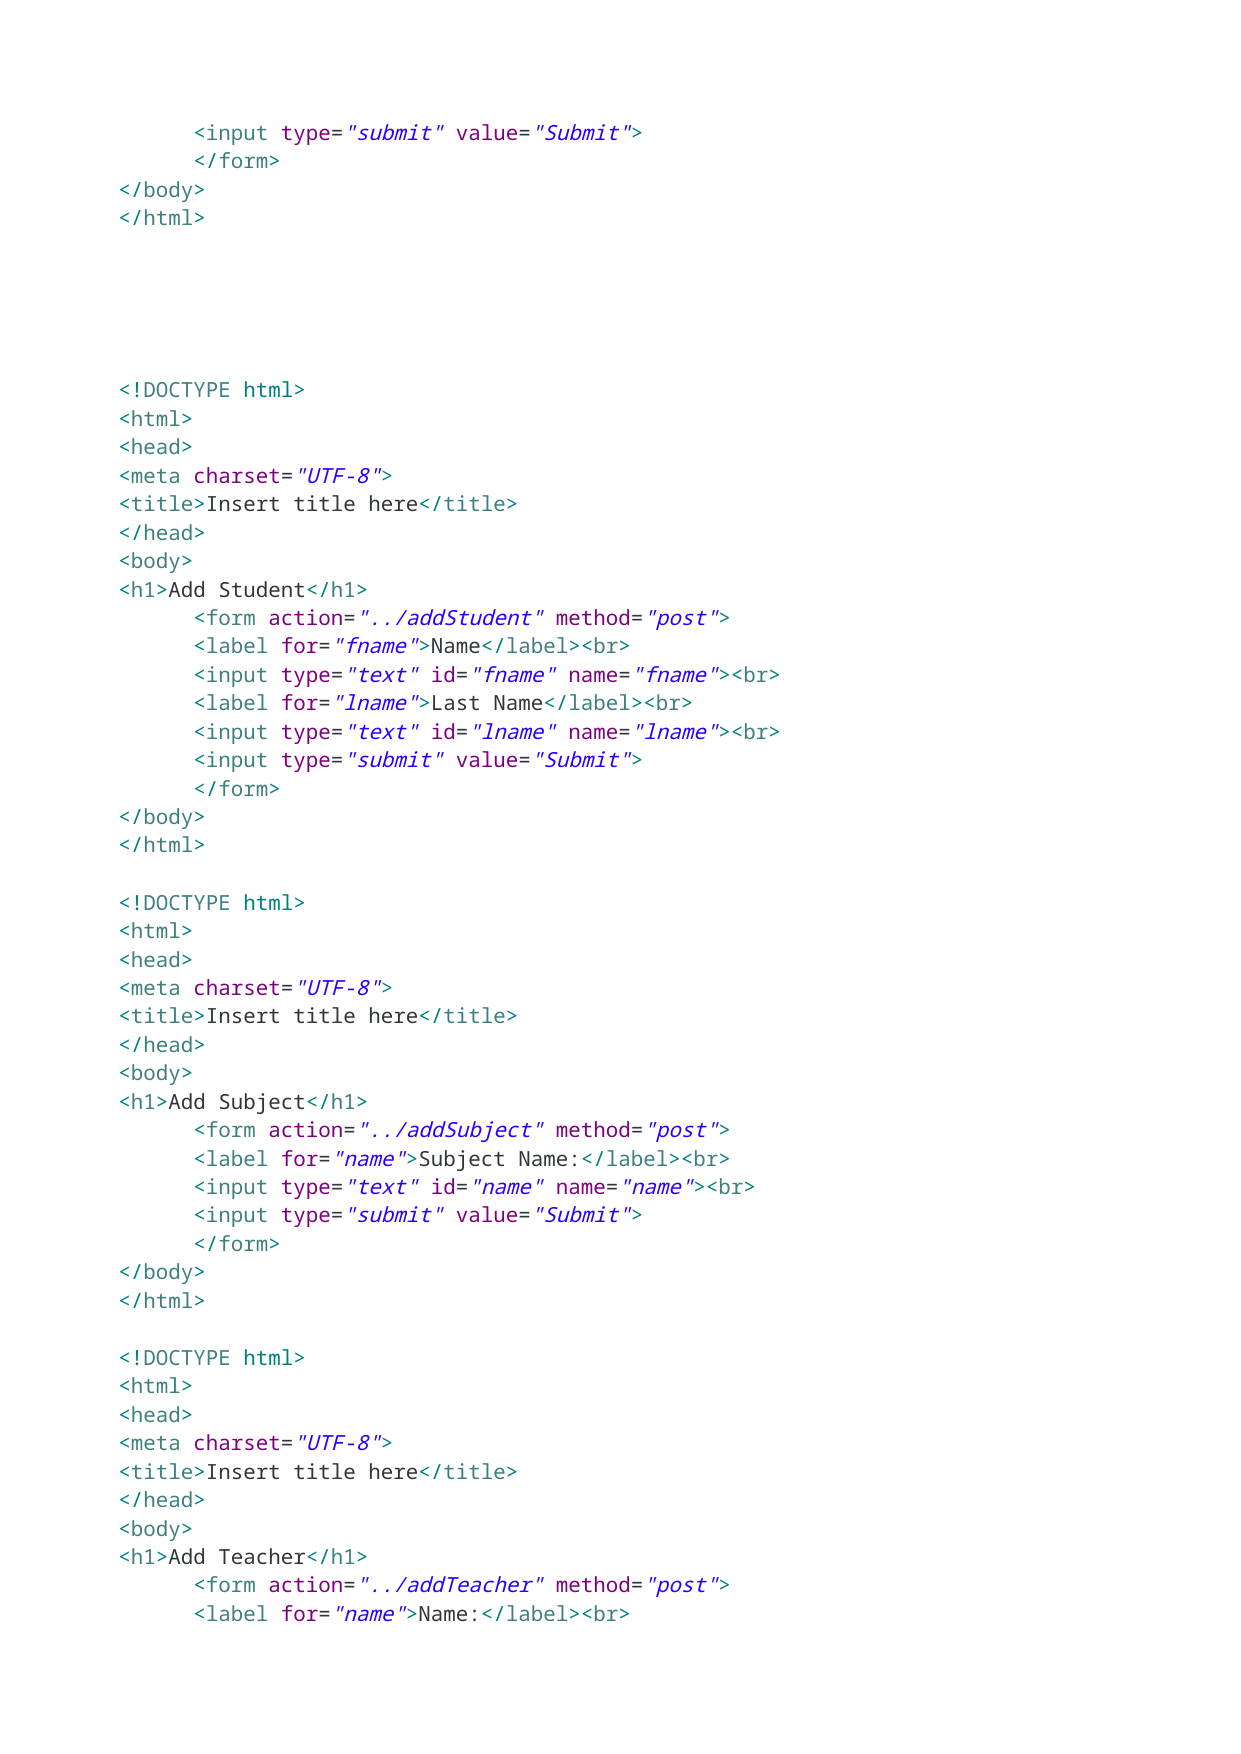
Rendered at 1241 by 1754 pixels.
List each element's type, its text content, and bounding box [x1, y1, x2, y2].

text <input type="submit" value="Submit"> [118, 745, 1122, 774]
text </head> [118, 518, 1122, 546]
text <input type="text" id="fname" name="fname"><br> [118, 660, 1122, 688]
text <html> [118, 1372, 1122, 1400]
text <body> [118, 1058, 1122, 1087]
text <head> [118, 1400, 1122, 1428]
text </body> [118, 175, 1122, 203]
text <label for="name">Name:</label><br> [118, 1599, 1122, 1627]
text <input type="submit" value="Submit"> [118, 118, 1122, 147]
text <h1>Add Teacher</h1> [118, 1542, 1122, 1571]
text <head> [118, 432, 1122, 461]
text <form action="../addSubject" method="post"> [118, 1115, 1122, 1144]
text <title>Insert title here</title> [118, 489, 1122, 518]
text <meta charset="UTF-8"> [118, 973, 1122, 1002]
text <form action="../addTeacher" method="post"> [118, 1571, 1122, 1599]
text <html> [118, 404, 1122, 432]
text </head> [118, 1030, 1122, 1058]
text </html> [118, 831, 1122, 859]
text <!DOCTYPE html> [118, 1343, 1122, 1372]
text </body> [118, 802, 1122, 831]
text <title>Insert title here</title> [118, 1457, 1122, 1485]
text <label for="fname">Name</label><br> [118, 632, 1122, 660]
text <h1>Add Student</h1> [118, 575, 1122, 603]
text <meta charset="UTF-8"> [118, 1428, 1122, 1457]
text <body> [118, 546, 1122, 575]
text </form> [118, 1229, 1122, 1257]
text <h1>Add Subject</h1> [118, 1087, 1122, 1115]
text <label for="name">Subject Name:</label><br> [118, 1144, 1122, 1172]
text </form> [118, 774, 1122, 802]
text </head> [118, 1485, 1122, 1514]
text </form> [118, 147, 1122, 175]
text </body> [118, 1257, 1122, 1286]
text </html> [118, 1286, 1122, 1314]
text </html> [118, 203, 1122, 232]
text <label for="lname">Last Name</label><br> [118, 688, 1122, 717]
text <input type="text" id="lname" name="lname"><br> [118, 717, 1122, 745]
text <meta charset="UTF-8"> [118, 461, 1122, 489]
text <body> [118, 1514, 1122, 1542]
text <!DOCTYPE html> [118, 888, 1122, 916]
text <html> [118, 916, 1122, 945]
text <!DOCTYPE html> [118, 376, 1122, 404]
text <form action="../addStudent" method="post"> [118, 603, 1122, 632]
text <head> [118, 945, 1122, 973]
text <title>Insert title here</title> [118, 1002, 1122, 1030]
text <input type="submit" value="Submit"> [118, 1201, 1122, 1229]
text <input type="text" id="name" name="name"><br> [118, 1172, 1122, 1201]
